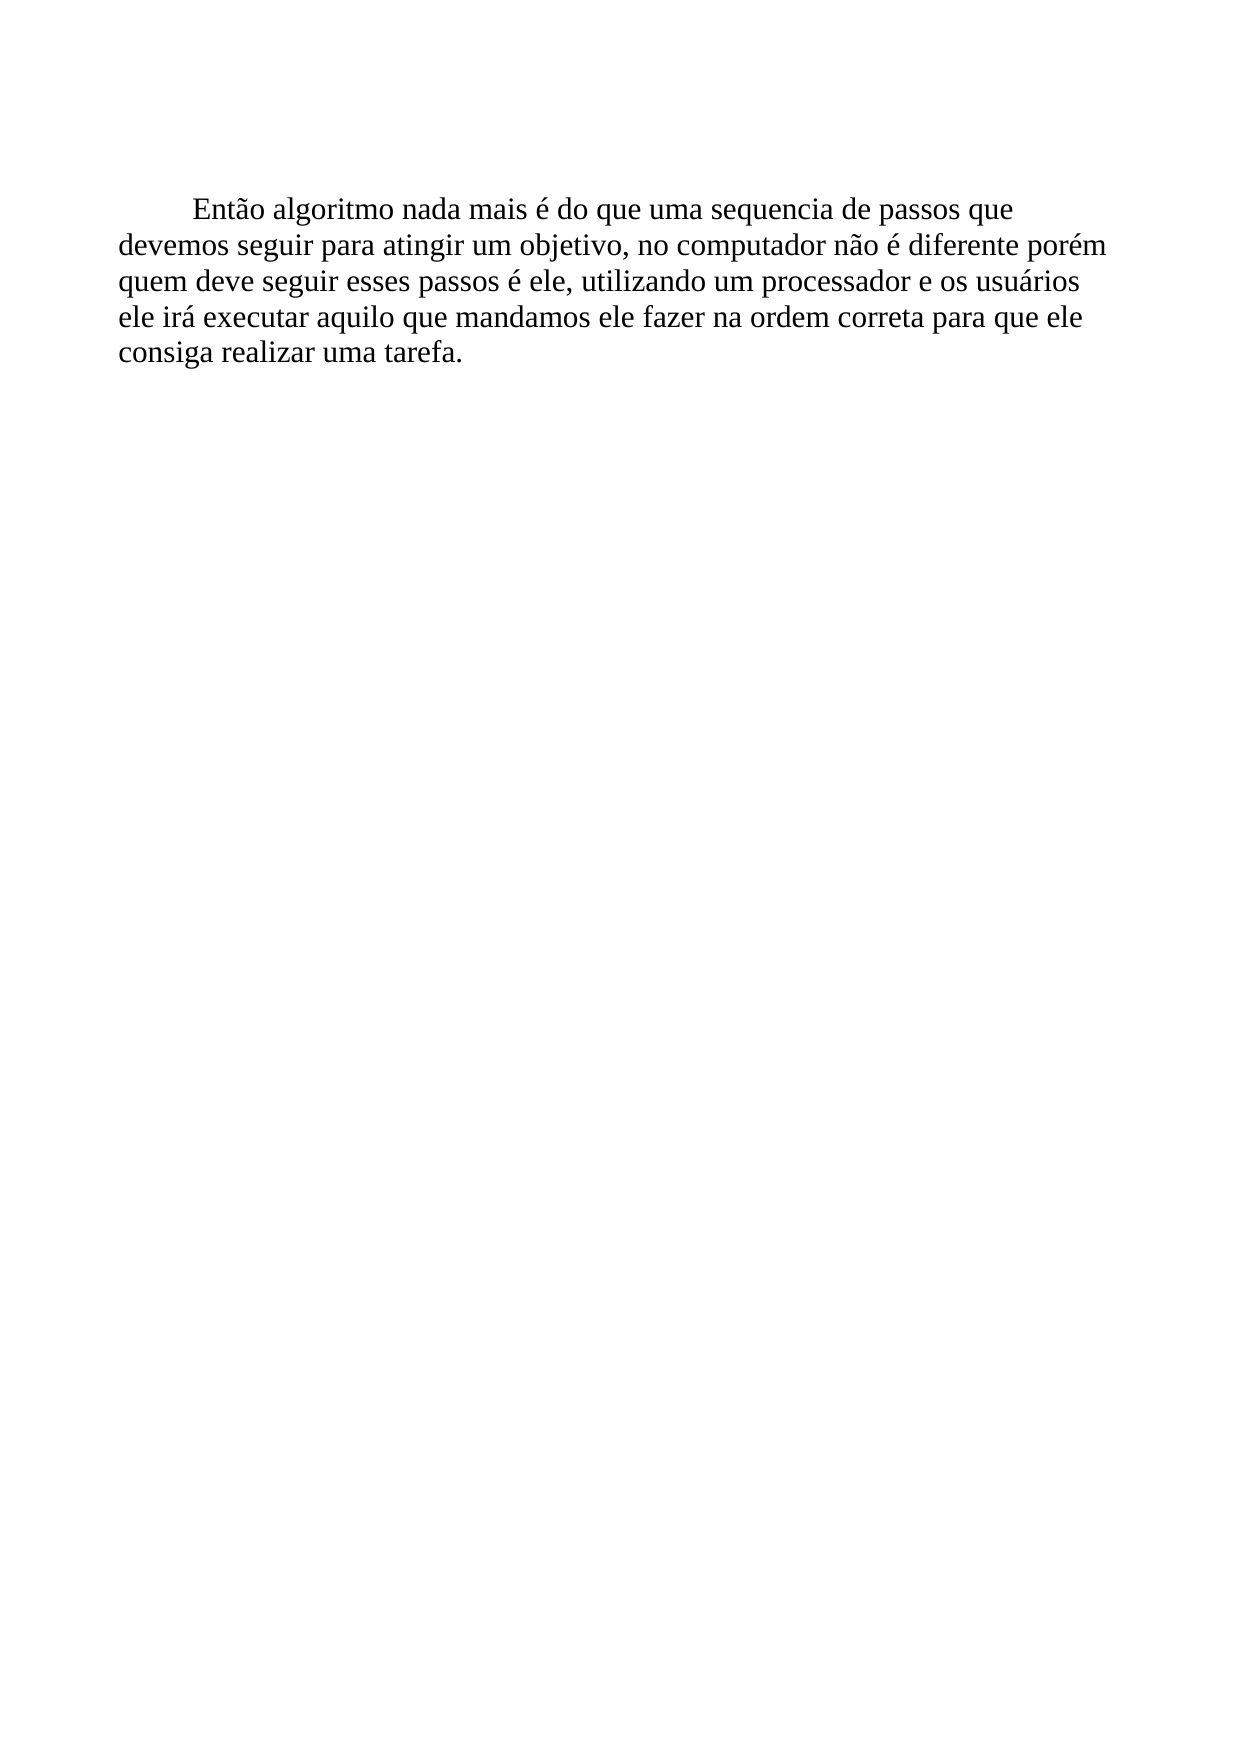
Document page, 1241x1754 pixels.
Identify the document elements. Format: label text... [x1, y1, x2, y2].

text Então algoritmo nada mais é do que uma sequencia de passos que devemos seguir para atingir um objetivo, no computador não é diferente porém quem deve seguir esses passos é ele, utilizando um processador e os usuários ele irá executar aquilo que mandamos ele fazer na ordem correta para que ele consiga realizar uma tarefa. [118, 190, 1122, 370]
